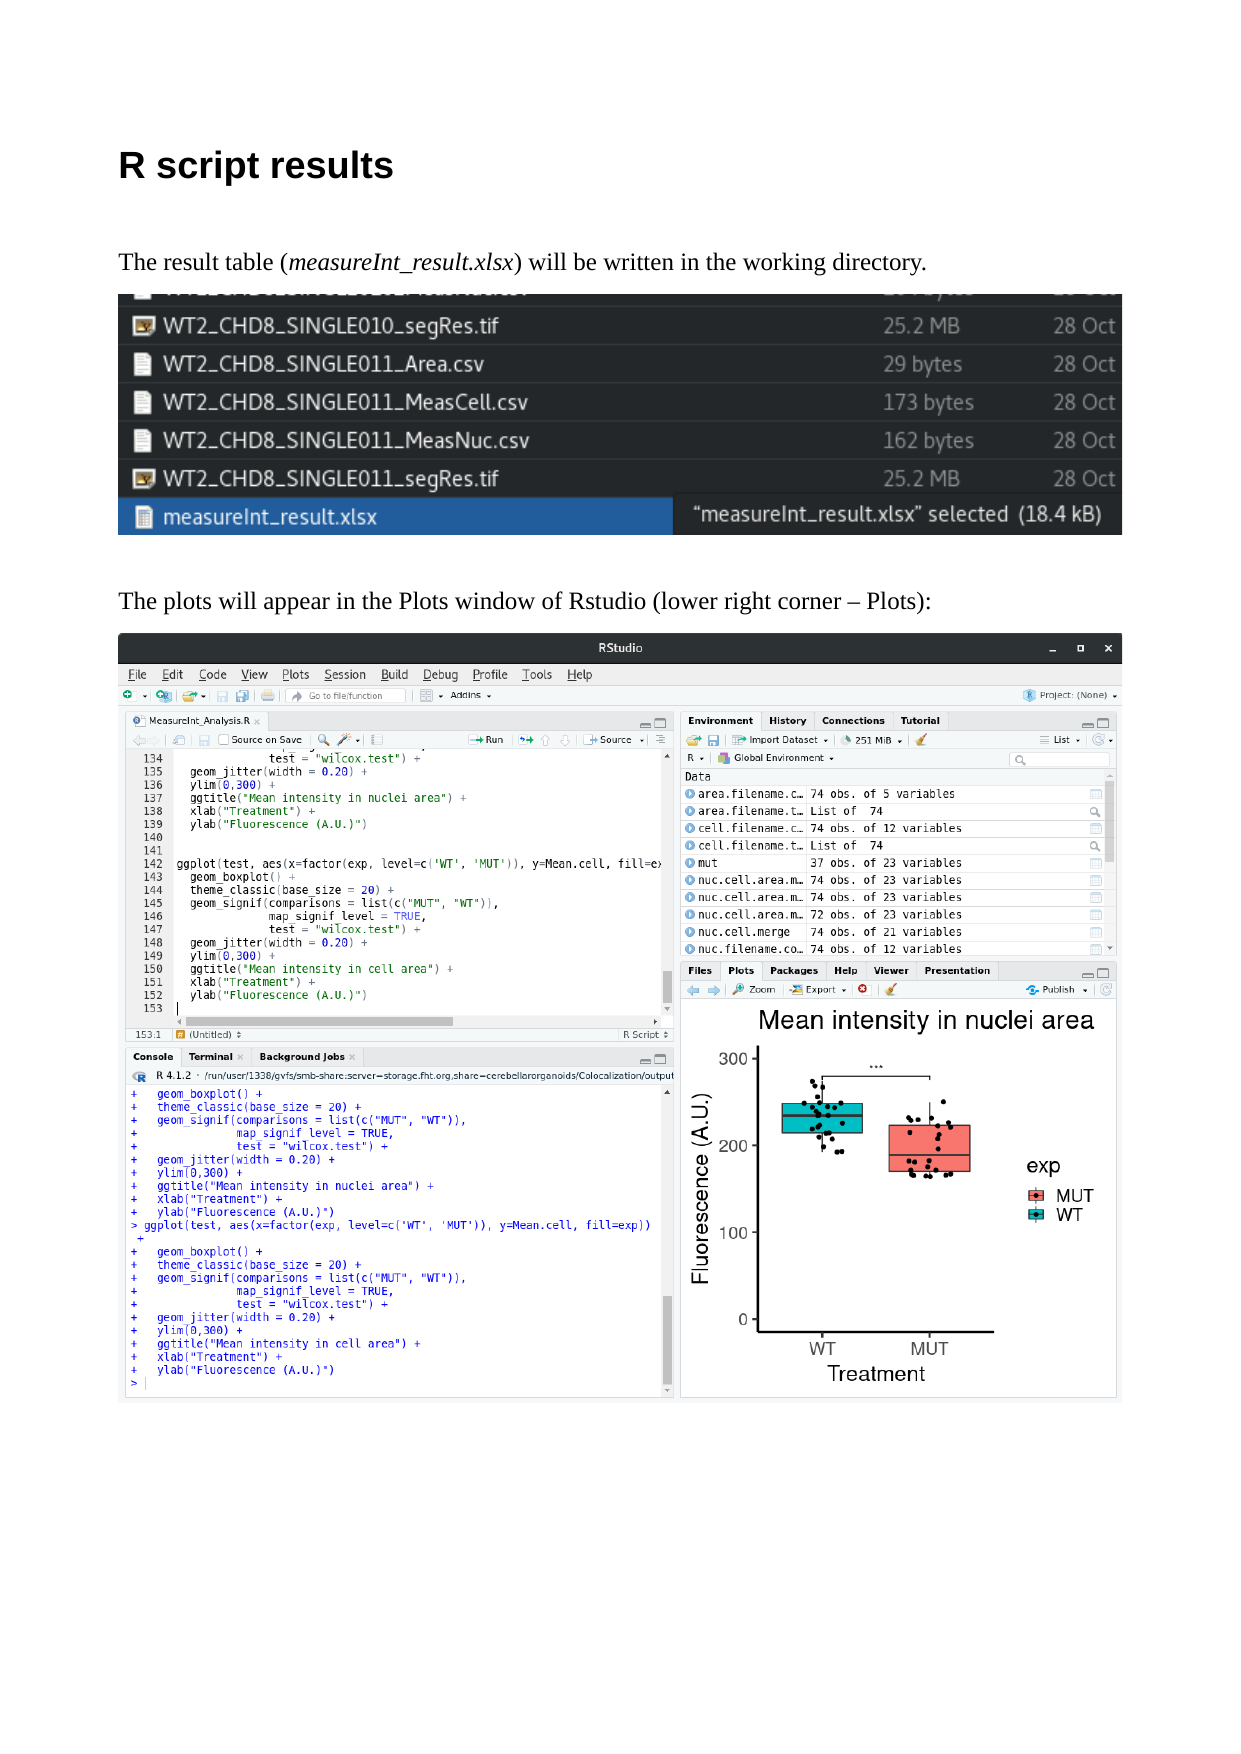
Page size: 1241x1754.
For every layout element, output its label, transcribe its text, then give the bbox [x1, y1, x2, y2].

text The result table (measureInt_result.xlsx) will be written in the working directory. [118, 247, 1122, 276]
picture [118, 294, 1123, 535]
picture [118, 633, 1123, 1403]
subtitle R script results [118, 143, 1122, 187]
text The plots will appear in the Plots window of Rstudio (lower right corner – Plots): [118, 586, 1122, 615]
